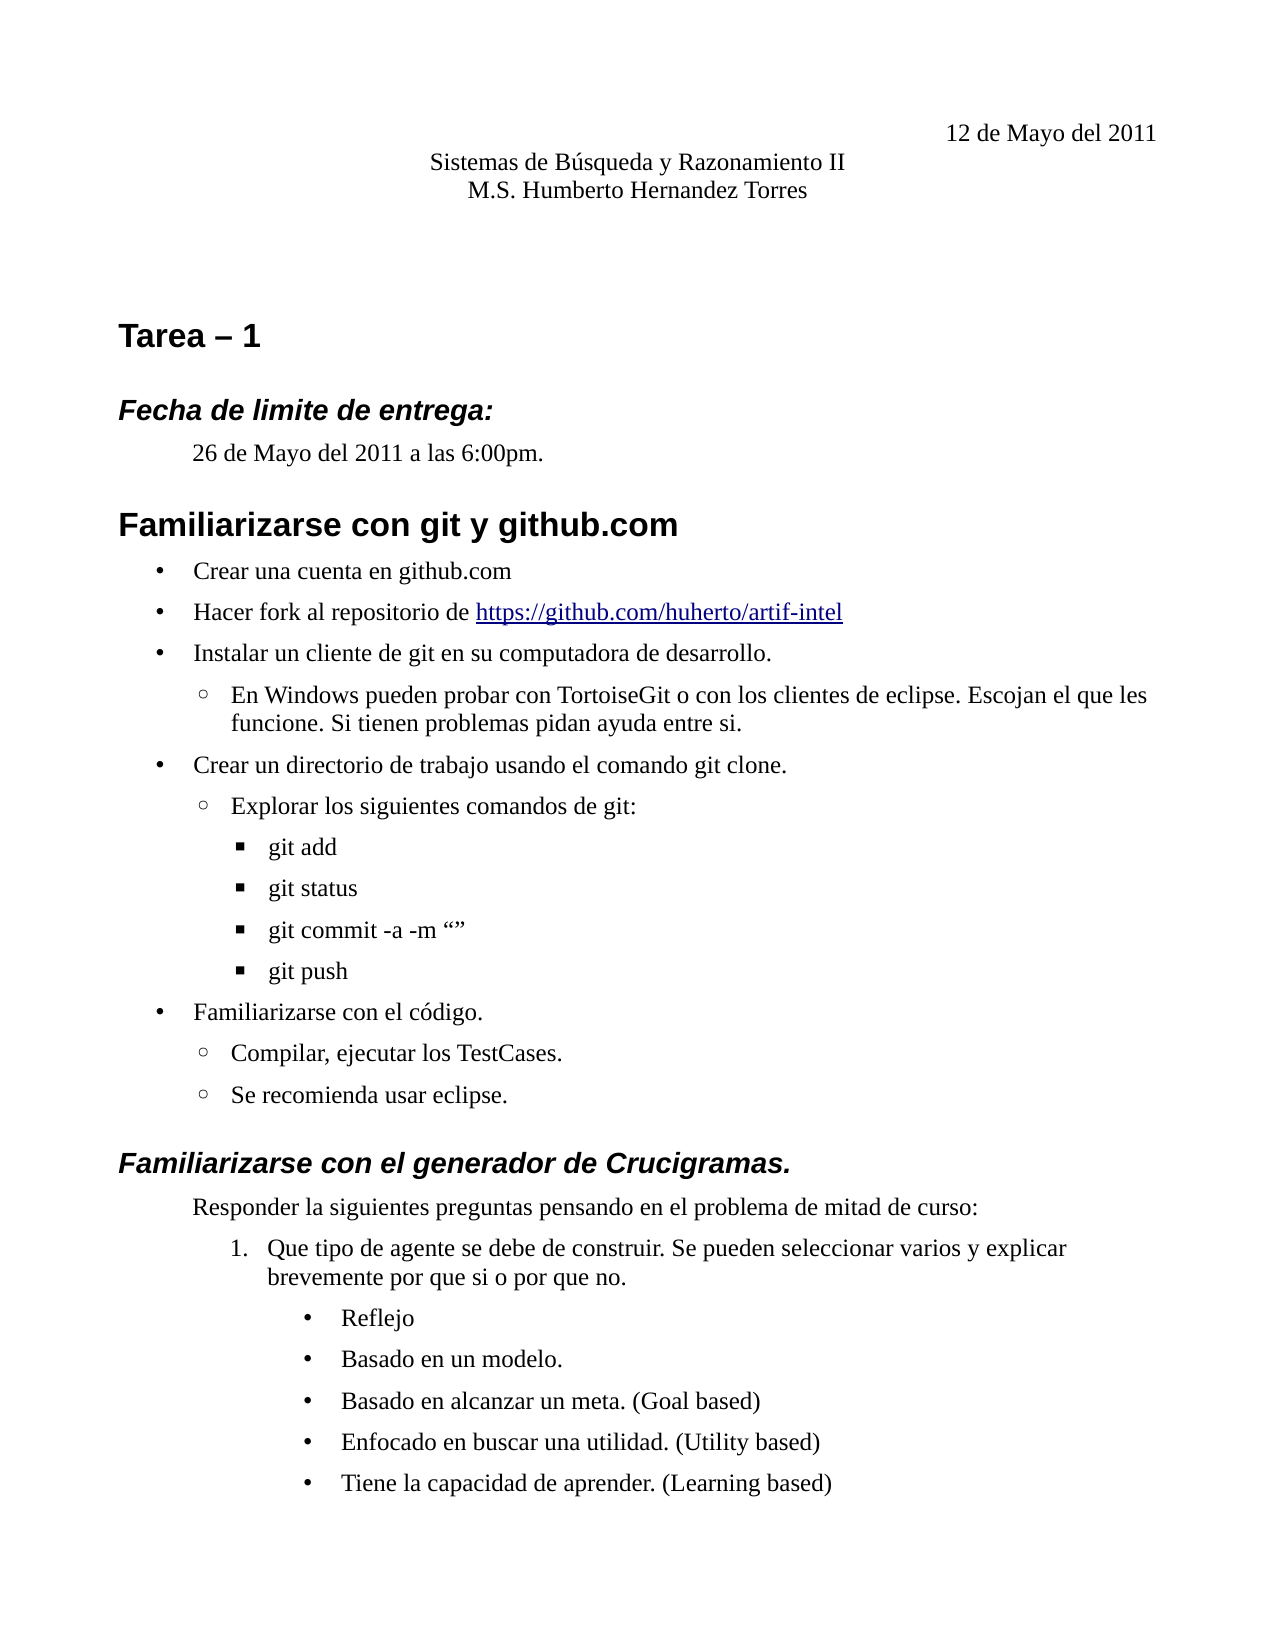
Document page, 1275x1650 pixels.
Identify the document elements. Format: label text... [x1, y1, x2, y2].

list git add [231, 832, 1157, 861]
subtitle Familiarizarse con git y github.com [118, 505, 1157, 543]
list Enfocado en buscar una utilidad. (Utility based) [303, 1427, 1157, 1456]
list Crear un directorio de trabajo usando el comando git clone. [156, 750, 1157, 778]
list Compilar, ejecutar los TestCases. [193, 1038, 1157, 1067]
text Responder la siguientes preguntas pensando en el problema de mitad de curso: [118, 1192, 1157, 1221]
text 26 de Mayo del 2011 a las 6:00pm. [118, 438, 1157, 467]
list Tiene la capacidad de aprender. (Learning based) [303, 1468, 1157, 1497]
subtitle Familiarizarse con el generador de Crucigramas. [118, 1146, 1157, 1179]
list Se recomienda usar eclipse. [193, 1080, 1157, 1108]
list Crear una cuenta en github.com [156, 556, 1157, 585]
list Hacer fork al repositorio de https://github.com/huherto/artif-intel [156, 597, 1157, 626]
list Explorar los siguientes comandos de git: [193, 791, 1157, 820]
list git status [231, 873, 1157, 902]
list Familiarizarse con el código. [156, 997, 1157, 1026]
list En Windows pueden probar con TortoiseGit o con los clientes de eclipse. Escojan el que les funcione. Si tienen problemas pidan ayuda entre si. [193, 680, 1157, 737]
list Instalar un cliente de git en su computadora de desarrollo. [156, 638, 1157, 667]
subtitle Fecha de limite de entrega: [118, 392, 1157, 426]
list Reflejo [303, 1303, 1157, 1332]
list git commit -a -m “” [231, 915, 1157, 943]
list Que tipo de agente se debe de construir. Se pueden seleccionar varios y explicar brevemente por que si o por que no. [229, 1233, 1157, 1291]
list Basado en un modelo. [303, 1344, 1157, 1373]
list git push [231, 956, 1157, 985]
subtitle Tarea – 1 [118, 316, 1157, 355]
list Basado en alcanzar un meta. (Goal based) [303, 1386, 1157, 1414]
